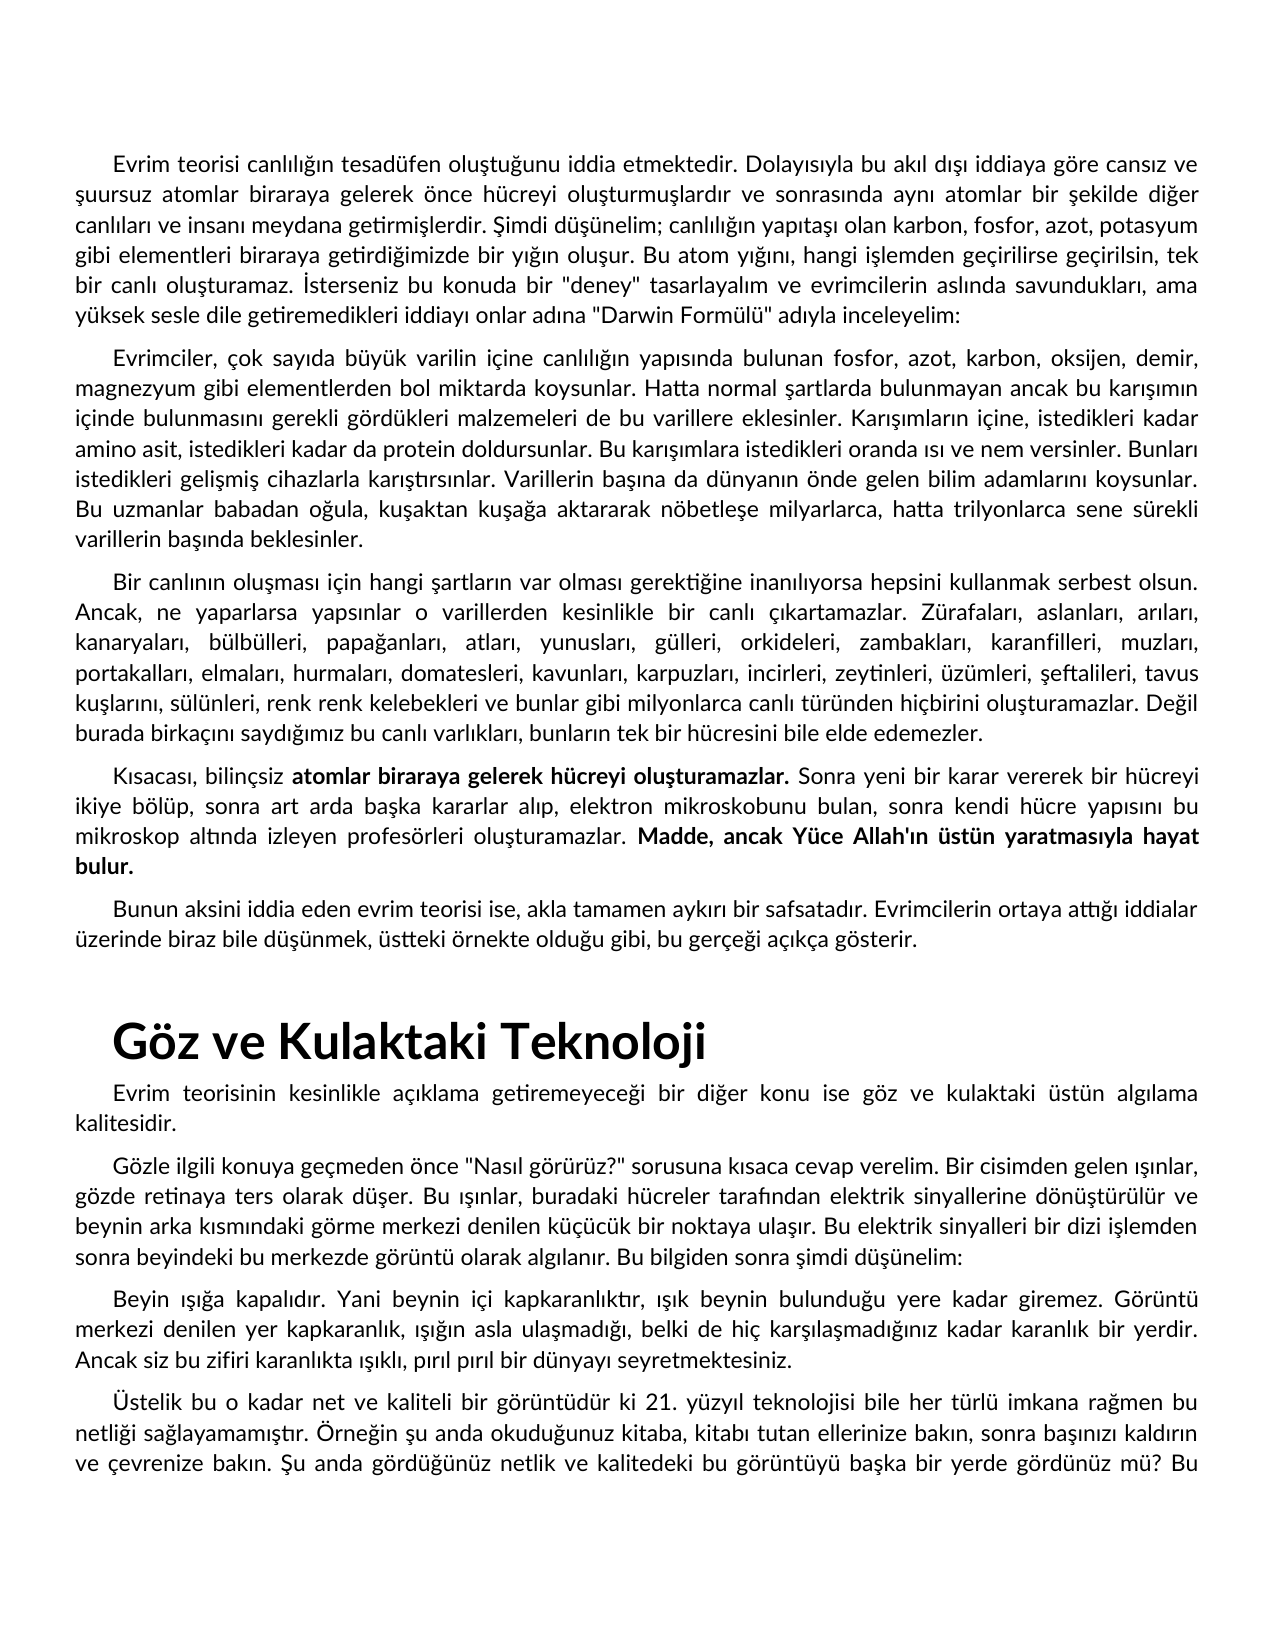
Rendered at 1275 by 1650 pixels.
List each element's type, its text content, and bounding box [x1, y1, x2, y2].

text Kısacası, bilinçsiz atomlar biraraya gelerek hücreyi oluşturamazlar. Sonra yeni bir karar vererek bir hücreyi ikiye bölüp, sonra art arda başka kararlar alıp, elektron mikroskobunu bulan, sonra kendi hücre yapısını bu mikroskop altında izleyen profesörleri oluşturamazlar. Madde, ancak Yüce Allah'ın üstün yaratmasıyla hayat bulur. [75, 761, 1200, 879]
text Evrimciler, çok sayıda büyük varilin içine canlılığın yapısında bulunan fosfor, azot, karbon, oksijen, demir, magnezyum gibi elementlerden bol miktarda koysunlar. Hatta normal şartlarda bulunmayan ancak bu karışımın içinde bulunmasını gerekli gördükleri malzemeleri de bu varillere eklesinler. Karışımların içine, istedikleri kadar amino asit, istedikleri kadar da protein doldursunlar. Bu karışımlara istedikleri oranda ısı ve nem versinler. Bunları istedikleri gelişmiş cihazlarla karıştırsınlar. Varillerin başına da dünyanın önde gelen bilim adamlarını koysunlar. Bu uzmanlar babadan oğula, kuşaktan kuşağa aktararak nöbetleşe milyarlarca, hatta trilyonlarca sene sürekli varillerin başında beklesinler. [75, 344, 1200, 552]
text Beyin ışığa kapalıdır. Yani beynin içi kapkaranlıktır, ışık beynin bulunduğu yere kadar giremez. Görüntü merkezi denilen yer kapkaranlık, ışığın asla ulaşmadığı, belki de hiç karşılaşmadığınız kadar karanlık bir yerdir. Ancak siz bu zifiri karanlıkta ışıklı, pırıl pırıl bir dünyayı seyretmektesiniz. [75, 1285, 1200, 1373]
text Gözle ilgili konuya geçmeden önce "Nasıl görürüz?" sorusuna kısaca cevap verelim. Bir cisimden gelen ışınlar, gözde retinaya ters olarak düşer. Bu ışınlar, buradaki hücreler tarafından elektrik sinyallerine dönüştürülür ve beynin arka kısmındaki görme merkezi denilen küçücük bir noktaya ulaşır. Bu elektrik sinyalleri bir dizi işlemden sonra beyindeki bu merkezde görüntü olarak algılanır. Bu bilgiden sonra şimdi düşünelim: [75, 1152, 1200, 1270]
text Üstelik bu o kadar net ve kaliteli bir görüntüdür ki 21. yüzyıl teknolojisi bile her türlü imkana rağmen bu netliği sağlayamamıştır. Örneğin şu anda okuduğunuz kitaba, kitabı tutan ellerinize bakın, sonra başınızı kaldırın ve çevrenize bakın. Şu anda gördüğünüz netlik ve kalitedeki bu görüntüyü başka bir yerde gördünüz mü? Bu [75, 1388, 1200, 1476]
subtitle Göz ve Kulaktaki Teknoloji [112, 1010, 1200, 1070]
text Evrim teorisinin kesinlikle açıklama getiremeyeceği bir diğer konu ise göz ve kulaktaki üstün algılama kalitesidir. [75, 1079, 1200, 1136]
text Evrim teorisi canlılığın tesadüfen oluştuğunu iddia etmektedir. Dolayısıyla bu akıl dışı iddiaya göre cansız ve şuursuz atomlar biraraya gelerek önce hücreyi oluşturmuşlardır ve sonrasında aynı atomlar bir şekilde diğer canlıları ve insanı meydana getirmişlerdir. Şimdi düşünelim; canlılığın yapıtaşı olan karbon, fosfor, azot, potasyum gibi elementleri biraraya getirdiğimizde bir yığın oluşur. Bu atom yığını, hangi işlemden geçirilirse geçirilsin, tek bir canlı oluşturamaz. İsterseniz bu konuda bir "deney" tasarlayalım ve evrimcilerin aslında savundukları, ama yüksek sesle dile getiremedikleri iddiayı onlar adına "Darwin Formülü" adıyla inceleyelim: [75, 150, 1200, 328]
text Bunun aksini iddia eden evrim teorisi ise, akla tamamen aykırı bir safsatadır. Evrimcilerin ortaya attığı iddialar üzerinde biraz bile düşünmek, üstteki örnekte olduğu gibi, bu gerçeği açıkça gösterir. [75, 895, 1200, 952]
text Bir canlının oluşması için hangi şartların var olması gerektiğine inanılıyorsa hepsini kullanmak serbest olsun. Ancak, ne yaparlarsa yapsınlar o varillerden kesinlikle bir canlı çıkartamazlar. Zürafaları, aslanları, arıları, kanaryaları, bülbülleri, papağanları, atları, yunusları, gülleri, orkideleri, zambakları, karanfilleri, muzları, portakalları, elmaları, hurmaları, domatesleri, kavunları, karpuzları, incirleri, zeytinleri, üzümleri, şeftalileri, tavus kuşlarını, sülünleri, renk renk kelebekleri ve bunlar gibi milyonlarca canlı türünden hiçbirini oluşturamazlar. Değil burada birkaçını saydığımız bu canlı varlıkları, bunların tek bir hücresini bile elde edemezler. [75, 568, 1200, 746]
